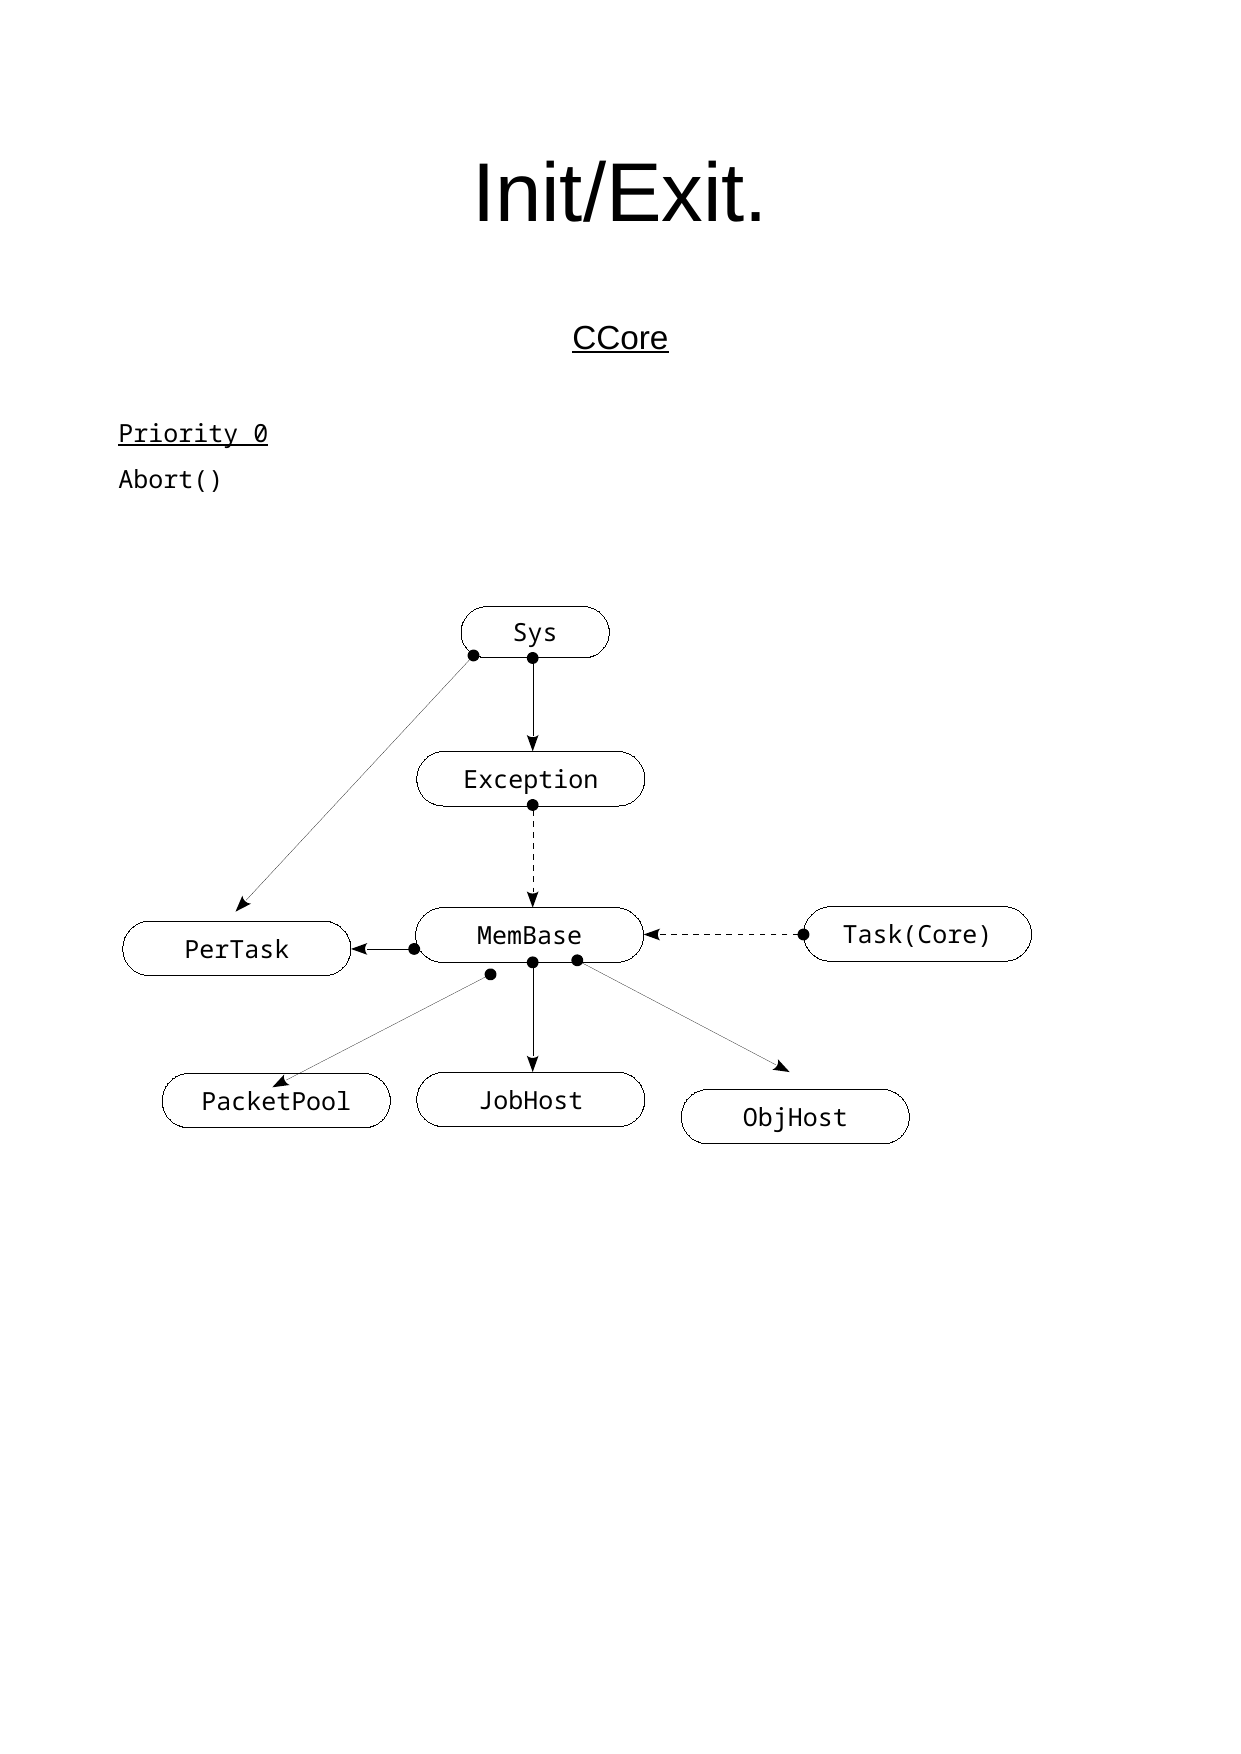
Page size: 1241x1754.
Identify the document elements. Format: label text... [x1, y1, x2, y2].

text Abort() [118, 462, 1122, 496]
title Init/Exit. [118, 143, 1122, 239]
text Priority 0 [118, 415, 1122, 449]
subtitle CCore [118, 318, 1122, 356]
